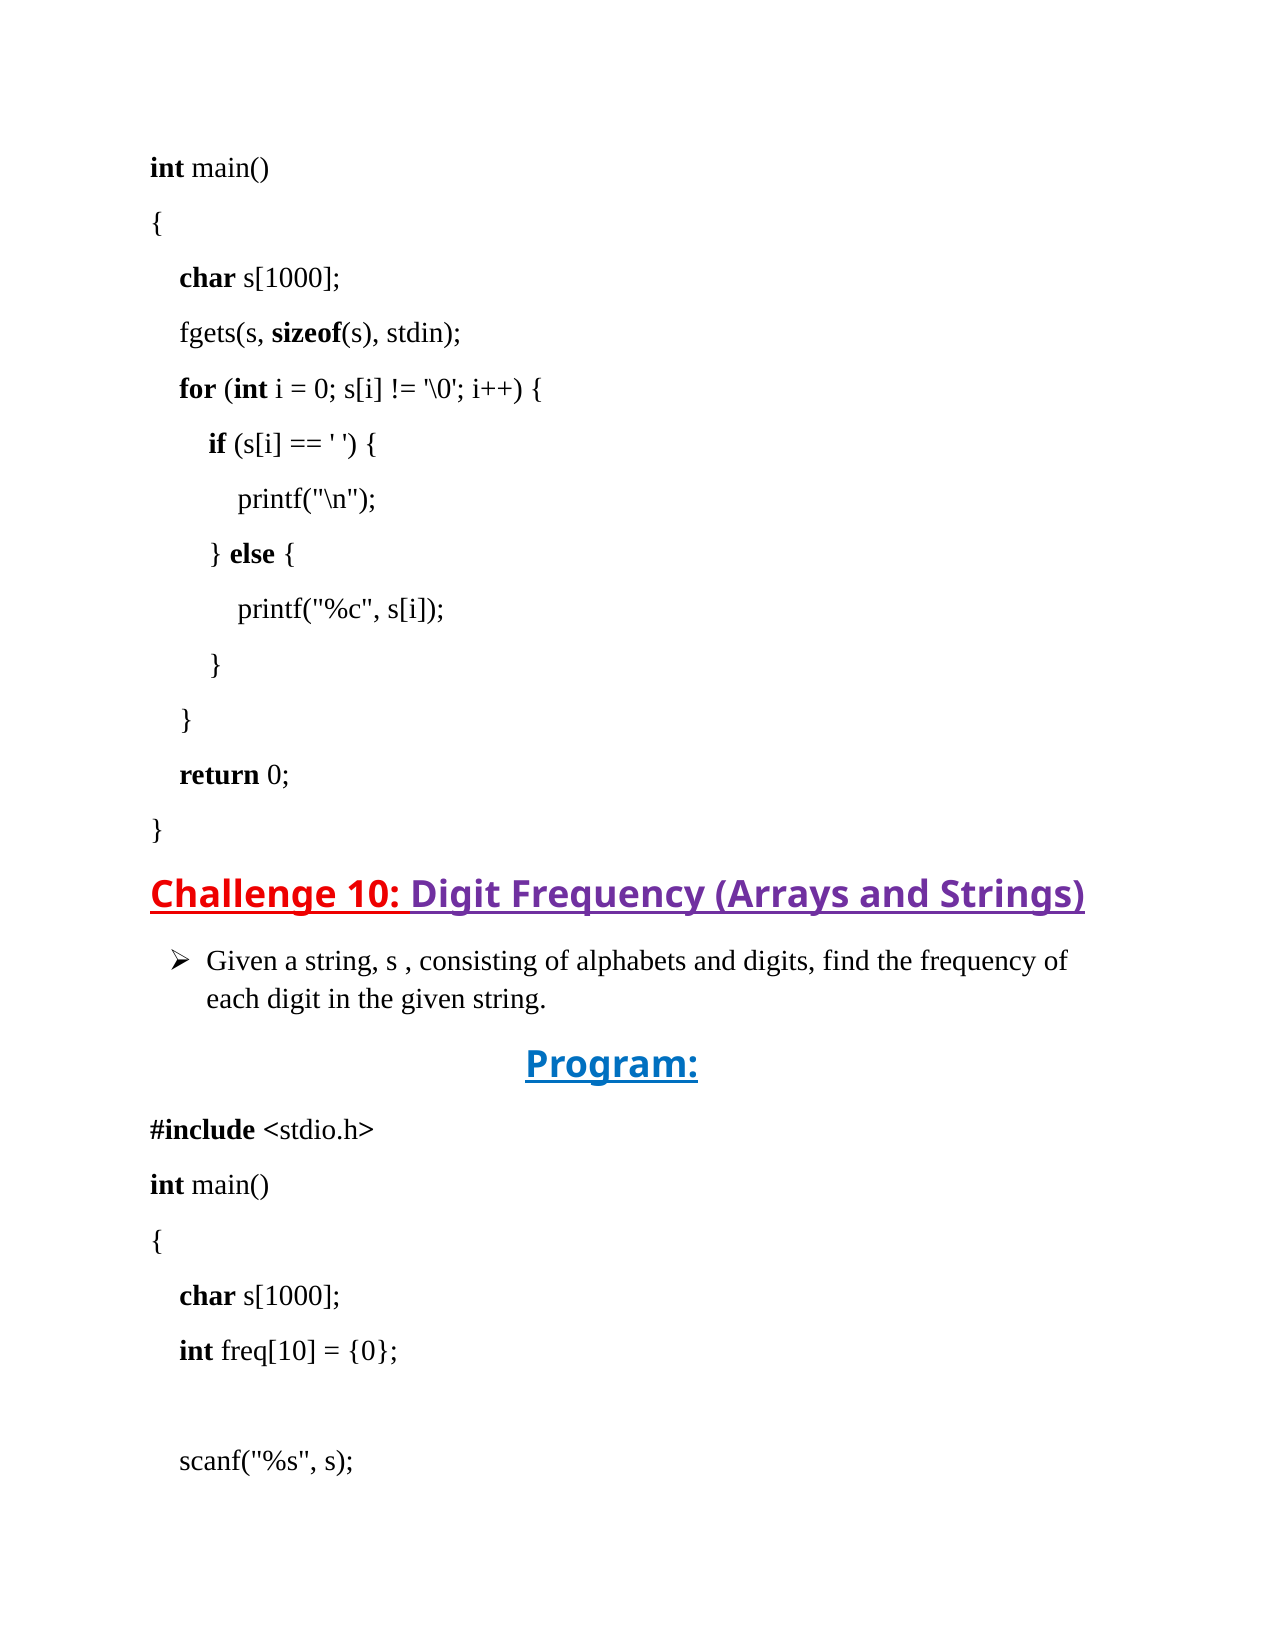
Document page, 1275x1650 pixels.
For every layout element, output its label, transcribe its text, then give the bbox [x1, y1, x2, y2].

text Program: [525, 1037, 1125, 1088]
text #include <stdio.h> [150, 1112, 1125, 1146]
text return 0; [150, 757, 1125, 791]
text } [150, 647, 1125, 680]
text printf("%c", s[i]); [150, 592, 1125, 625]
text int freq[10] = {0}; [150, 1333, 1125, 1367]
text scanf("%s", s); [150, 1443, 1125, 1477]
text int main() [150, 1167, 1125, 1201]
text printf("\n"); [150, 481, 1125, 515]
text int main() [150, 150, 1125, 183]
text Challenge 10: Digit Frequency (Arrays and Strings) [150, 868, 1125, 919]
text { [150, 205, 1125, 239]
text } else { [150, 536, 1125, 570]
text if (s[i] == ' ') { [150, 426, 1125, 459]
text { [150, 1223, 1125, 1256]
text char s[1000]; [150, 1278, 1125, 1311]
text } [150, 702, 1125, 736]
text fgets(s, sizeof(s), stdin); [150, 316, 1125, 349]
text for (int i = 0; s[i] != '\0'; i++) { [150, 371, 1125, 404]
list Given a string, s , consisting of alphabets and digits, find the frequency of each digit in the given string. [169, 943, 1125, 1015]
text char s[1000]; [150, 260, 1125, 294]
text } [150, 812, 1125, 846]
